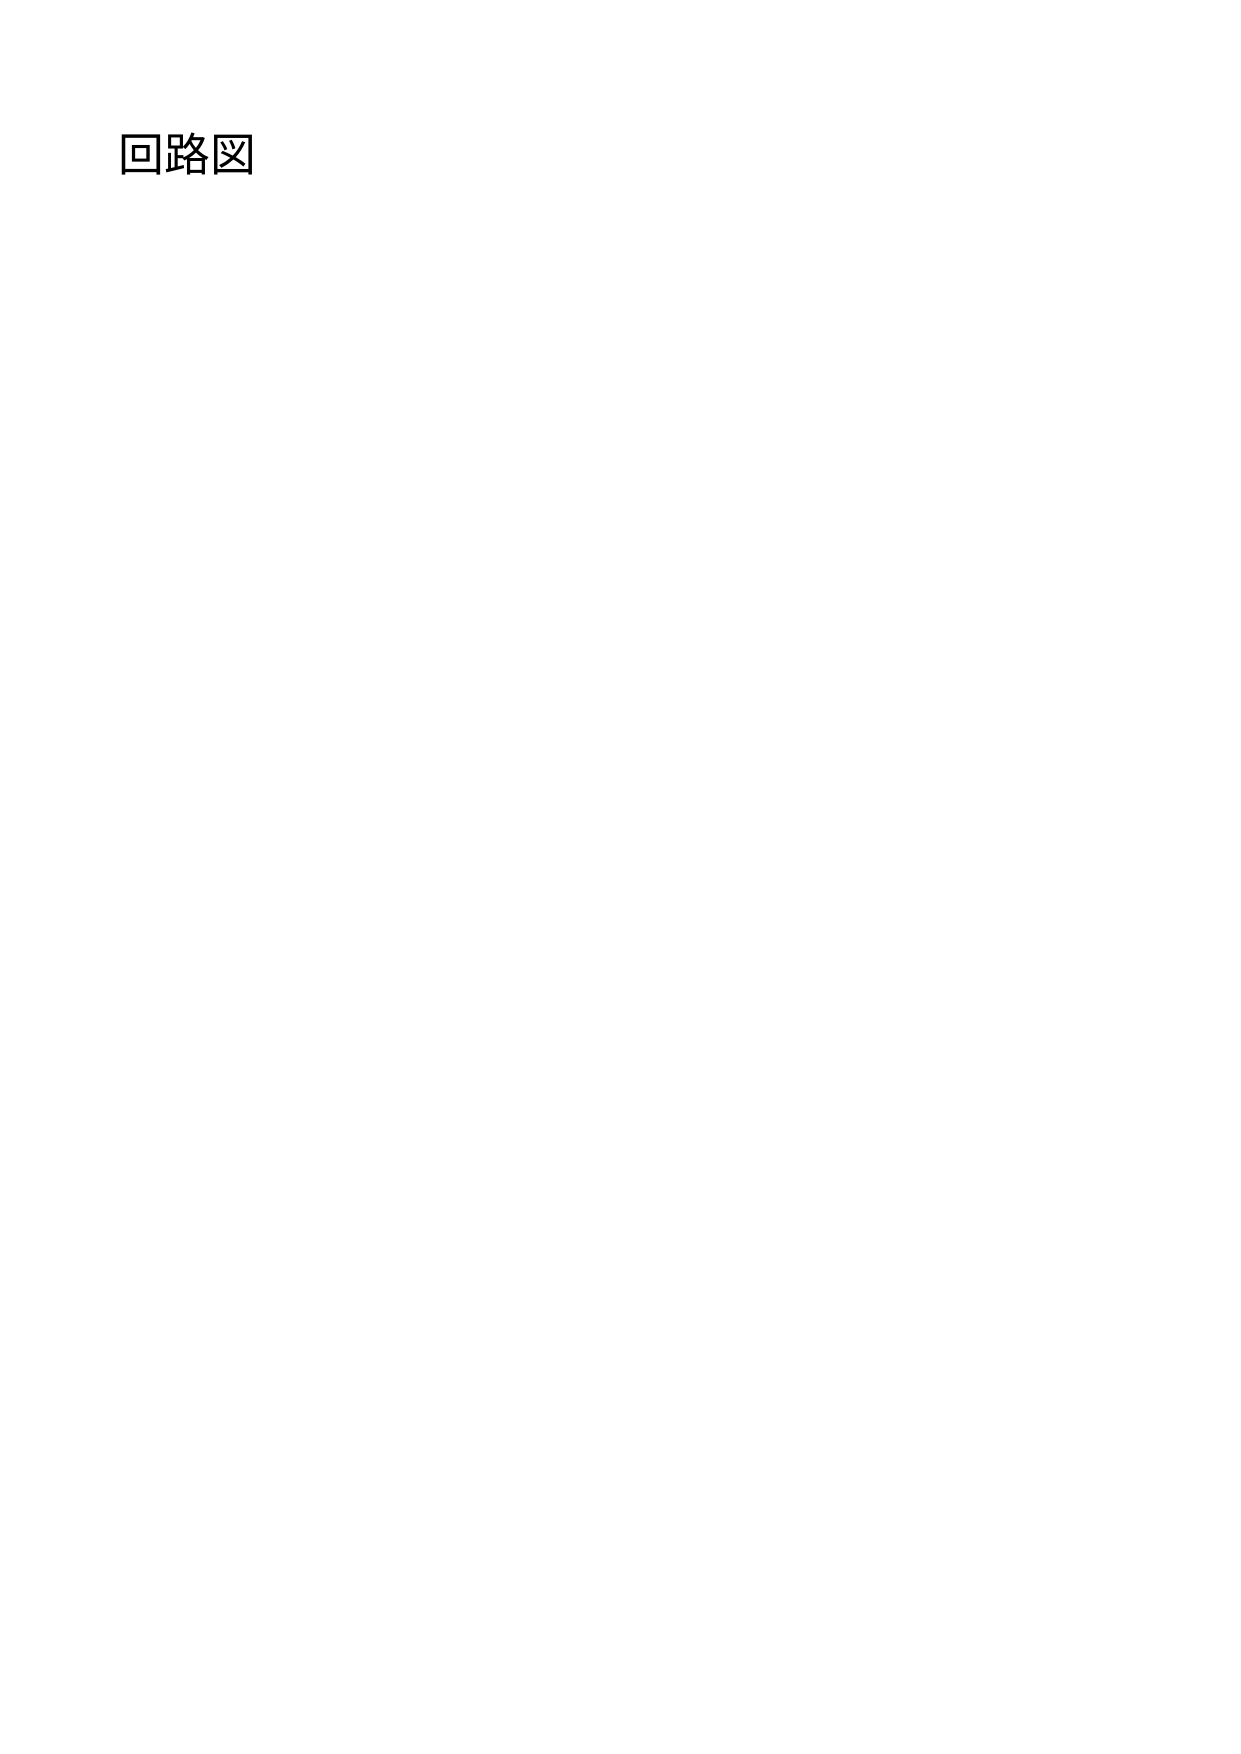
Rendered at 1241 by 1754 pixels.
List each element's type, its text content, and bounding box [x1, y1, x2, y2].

text 回路図 [118, 118, 1122, 184]
